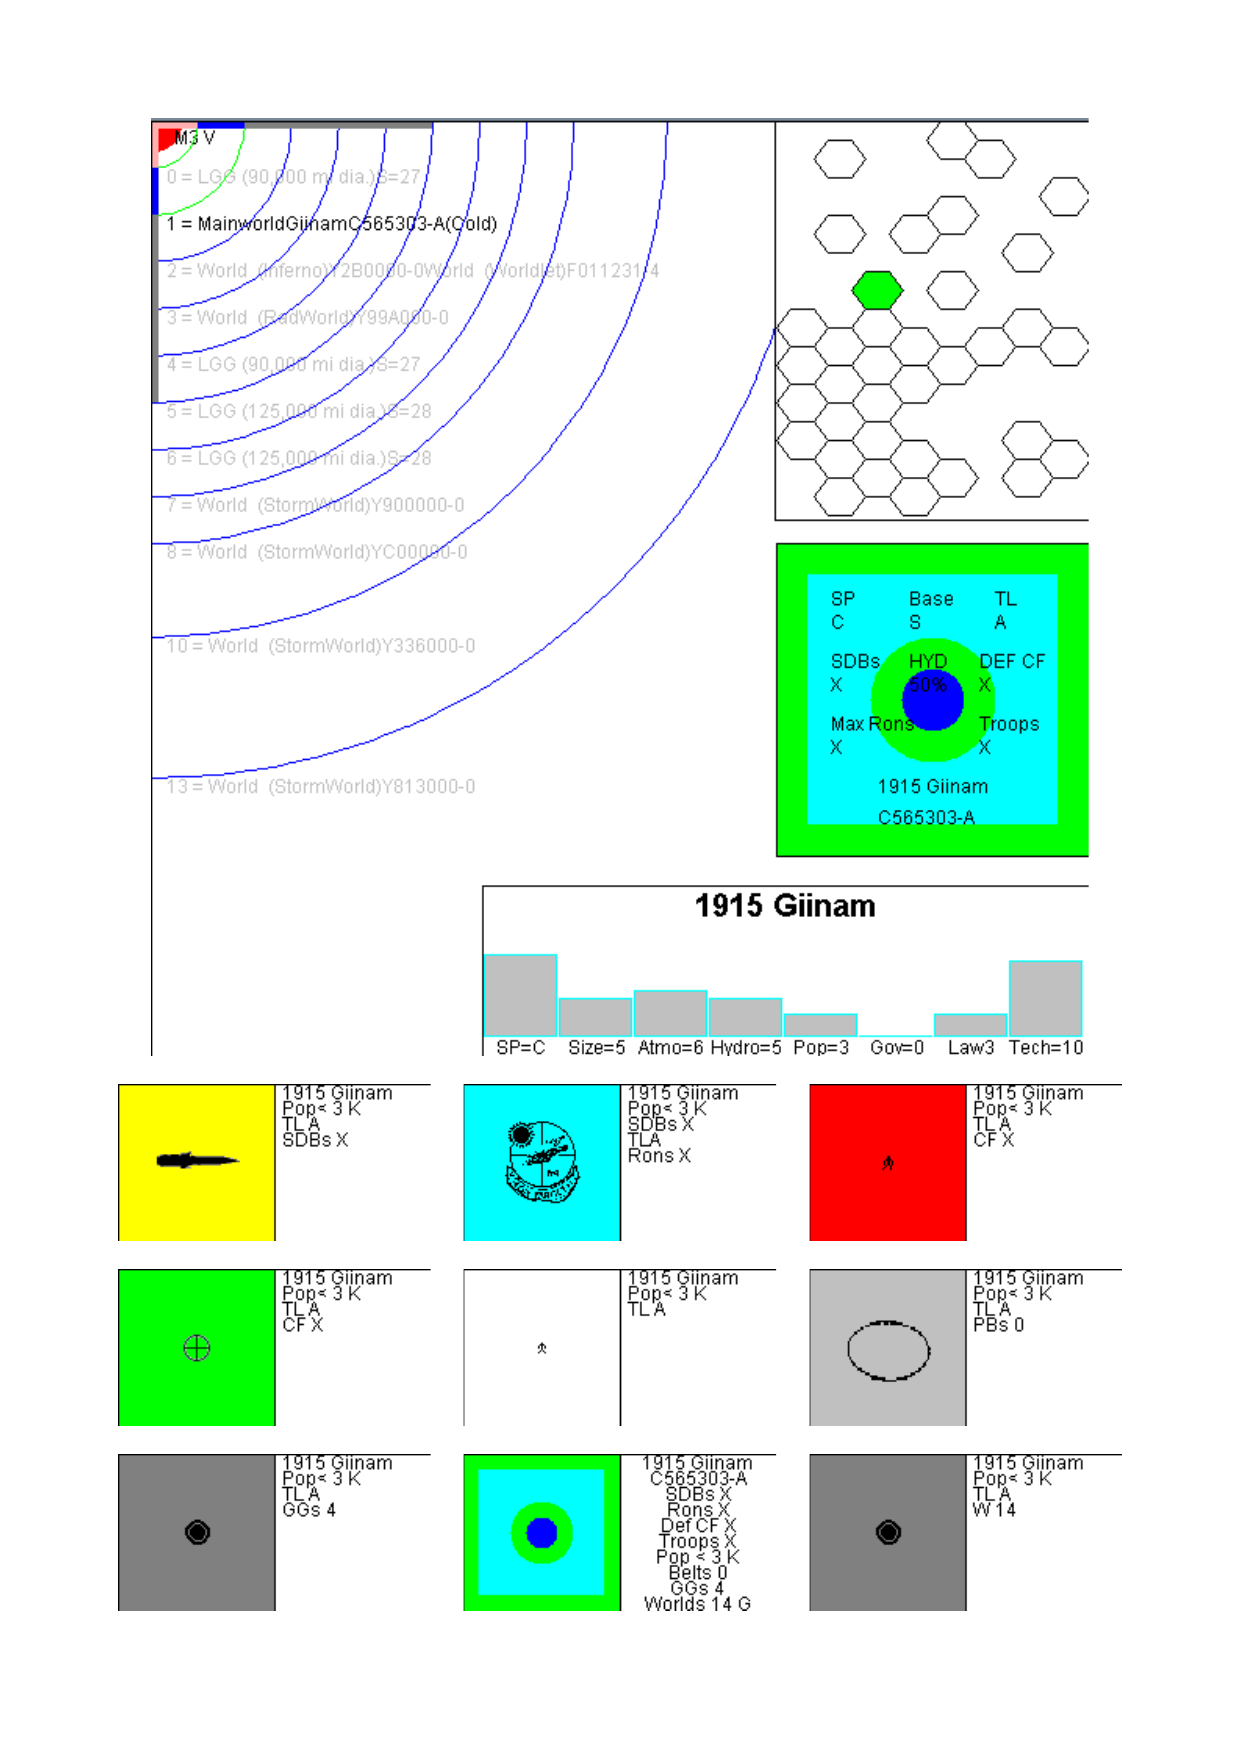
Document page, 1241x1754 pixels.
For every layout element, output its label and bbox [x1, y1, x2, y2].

picture [809, 1269, 1122, 1426]
picture [118, 1454, 431, 1611]
picture [463, 1269, 777, 1426]
picture [118, 1269, 431, 1426]
picture [809, 1084, 1122, 1241]
picture [809, 1454, 1122, 1611]
picture [151, 118, 1089, 1056]
picture [463, 1084, 777, 1241]
picture [463, 1454, 777, 1611]
picture [118, 1084, 431, 1241]
